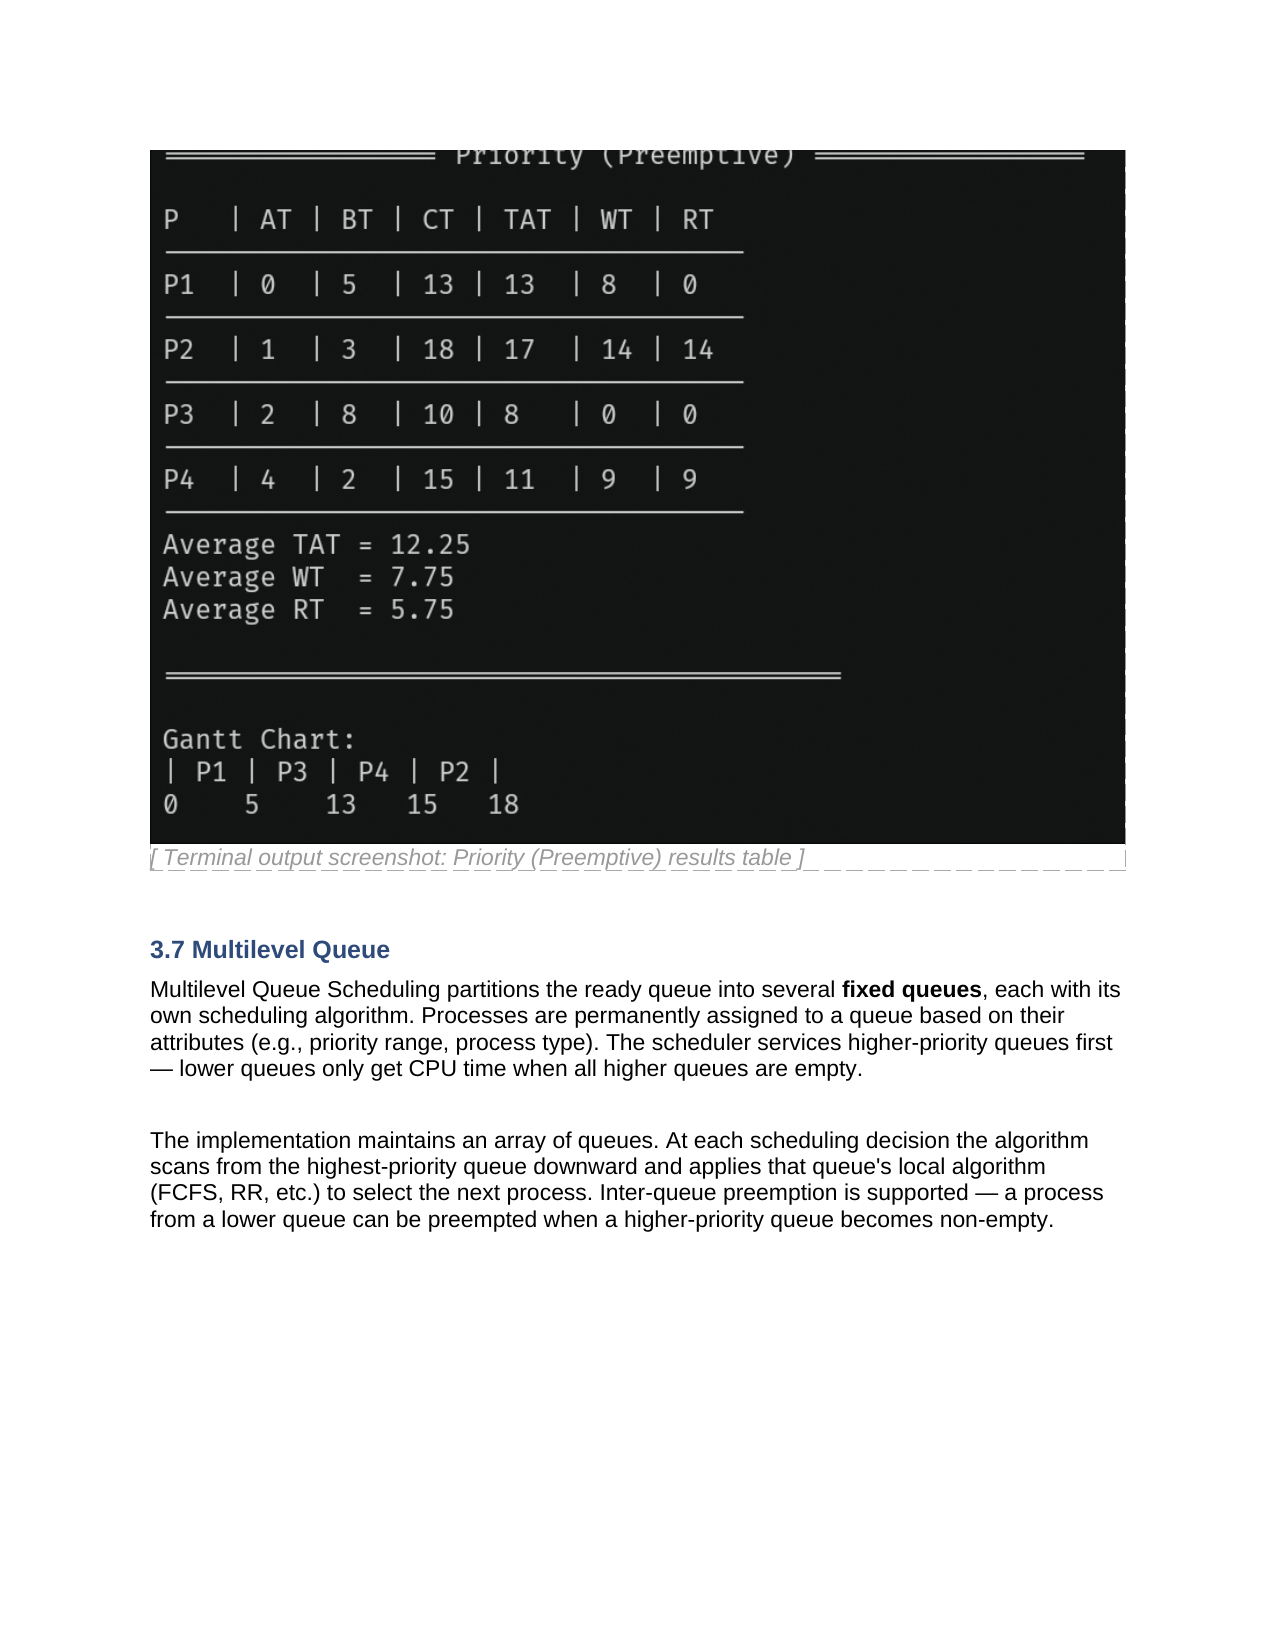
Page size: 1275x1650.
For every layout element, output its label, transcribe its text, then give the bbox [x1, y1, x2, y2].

text The implementation maintains an array of queues. At each scheduling decision the algorithm scans from the highest-priority queue downward and applies that queue's local algorithm (FCFS, RR, etc.) to select the next process. Inter-queue preemption is supported — a process from a lower queue can be preempted when a higher-priority queue becomes non-empty. [150, 1127, 1125, 1232]
subtitle 3.7 Multilevel Queue [150, 935, 1125, 963]
picture [150, 150, 1125, 844]
text Multilevel Queue Scheduling partitions the ready queue into several fixed queues, each with its own scheduling algorithm. Processes are permanently assigned to a queue based on their attributes (e.g., priority range, process type). The scheduler services higher-priority queues first — lower queues only get CPU time when all higher queues are empty. [150, 976, 1125, 1081]
text [ Terminal output screenshot: Priority (Preemptive) results table ] [149, 151, 1126, 871]
